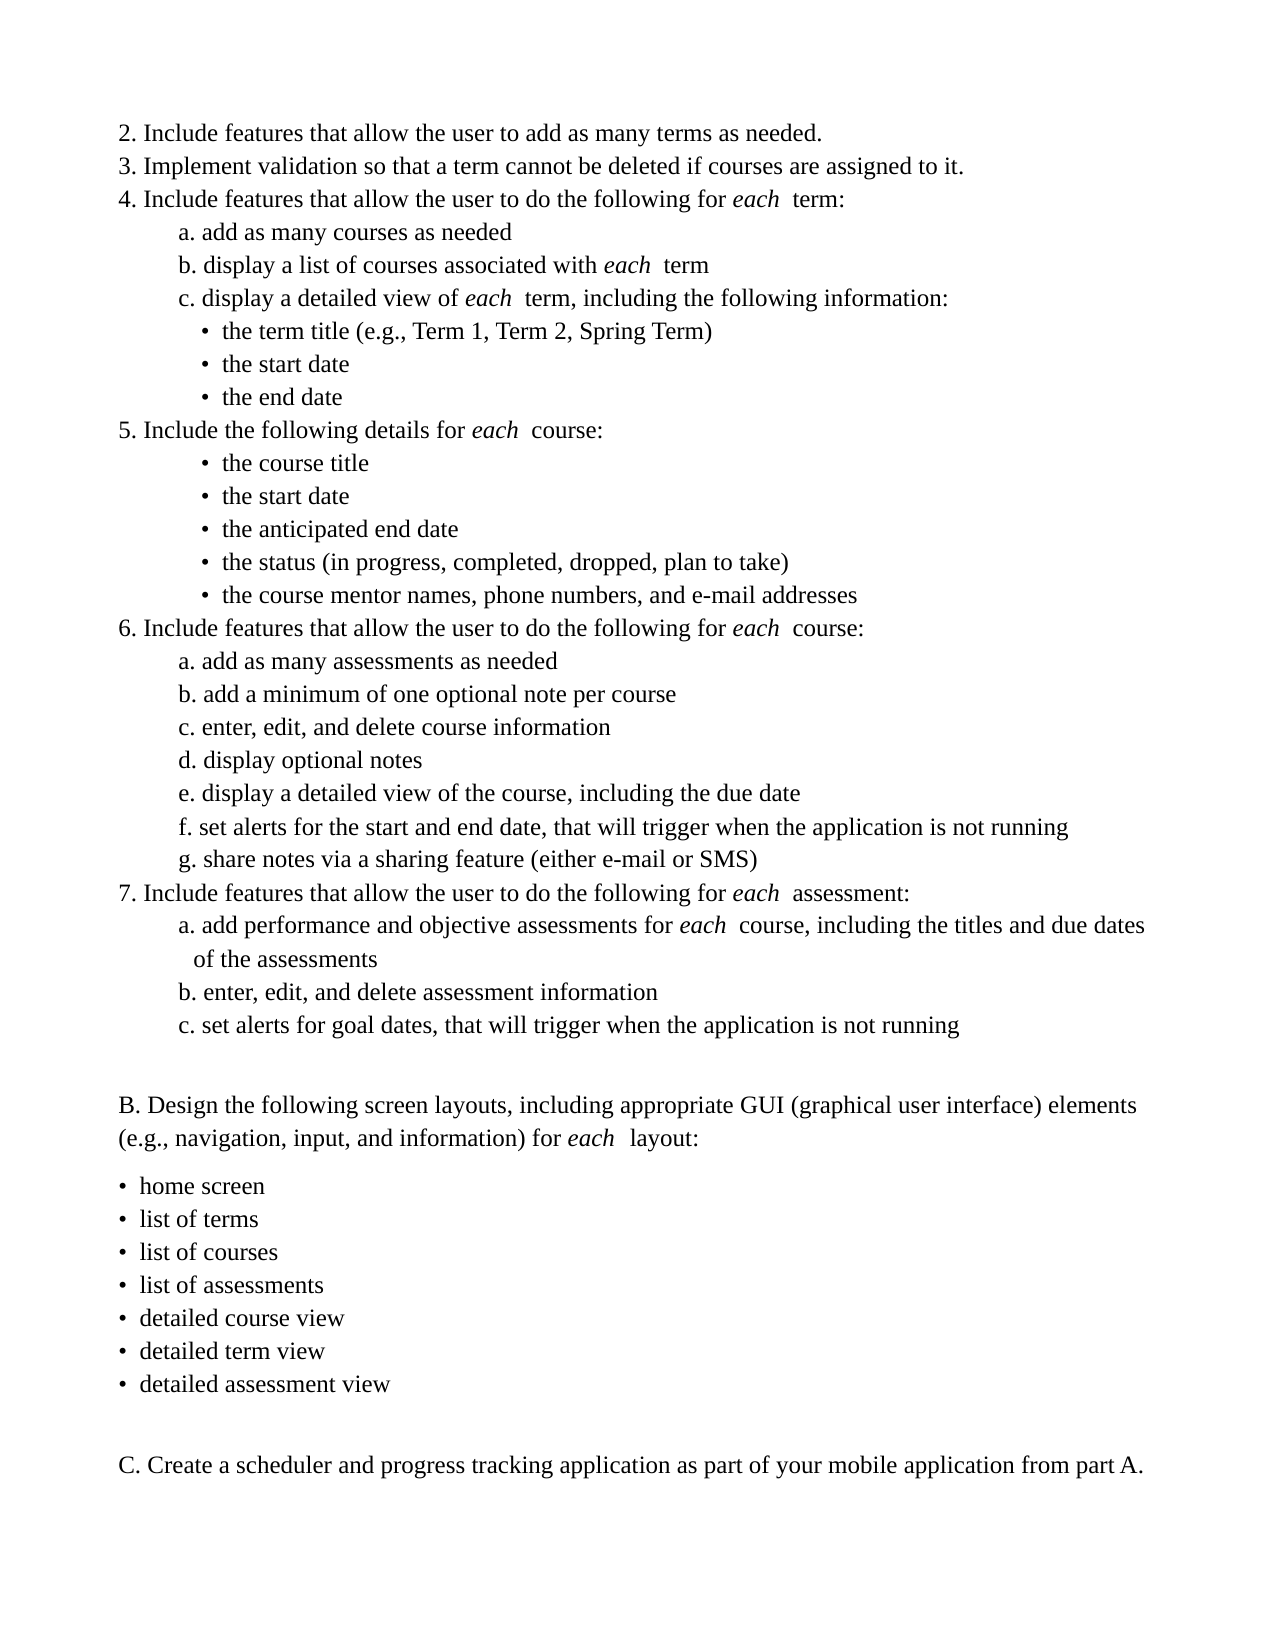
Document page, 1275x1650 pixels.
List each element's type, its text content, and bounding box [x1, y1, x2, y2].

text g. share notes via a sharing feature (either e-mail or SMS) [178, 844, 1157, 873]
text • the course mentor names, phone numbers, and e-mail addresses [201, 580, 1157, 609]
text • detailed assessment view [118, 1369, 1157, 1398]
text a. add as many courses as needed [178, 217, 1157, 246]
text • detailed course view [118, 1303, 1157, 1332]
text B. Design the following screen layouts, including appropriate GUI (graphical user interface) elements (e.g., navigation, input, and information) for each layout: [118, 1090, 1157, 1152]
text b. add a minimum of one optional note per course [178, 679, 1157, 708]
text 7. Include features that allow the user to do the following for each assessment: [118, 878, 1157, 906]
text • home screen [118, 1171, 1157, 1200]
text • the start date [201, 481, 1157, 510]
text • list of assessments [118, 1270, 1157, 1299]
text b. display a list of courses associated with each term [178, 250, 1157, 279]
text C. Create a scheduler and progress tracking application as part of your mobile application from part A. [118, 1450, 1157, 1478]
text c. display a detailed view of each term, including the following information: [178, 283, 1157, 312]
text f. set alerts for the start and end date, that will trigger when the application is not running [178, 812, 1157, 840]
text e. display a detailed view of the course, including the due date [178, 778, 1157, 807]
text • list of terms [118, 1204, 1157, 1233]
text • list of courses [118, 1237, 1157, 1266]
text 5. Include the following details for each course: [118, 415, 1157, 444]
text 2. Include features that allow the user to add as many terms as needed. [118, 118, 1157, 147]
text 4. Include features that allow the user to do the following for each term: [118, 184, 1157, 213]
text c. set alerts for goal dates, that will trigger when the application is not running [178, 1010, 1157, 1038]
text d. display optional notes [178, 746, 1157, 774]
text b. enter, edit, and delete assessment information [178, 977, 1157, 1005]
text • detailed term view [118, 1336, 1157, 1365]
text c. enter, edit, and delete course information [178, 712, 1157, 741]
text • the term title (e.g., Term 1, Term 2, Spring Term) [201, 316, 1157, 345]
text • the anticipated end date [201, 514, 1157, 543]
text 3. Implement validation so that a term cannot be deleted if courses are assigned to it. [118, 151, 1157, 180]
text 6. Include features that allow the user to do the following for each course: [118, 613, 1157, 642]
text a. add performance and objective assessments for each course, including the titles and due dates of the assessments [178, 911, 1157, 972]
text • the status (in progress, completed, dropped, plan to take) [201, 547, 1157, 576]
text • the end date [201, 382, 1157, 411]
text a. add as many assessments as needed [178, 646, 1157, 675]
text • the course title [201, 448, 1157, 477]
text • the start date [201, 349, 1157, 378]
